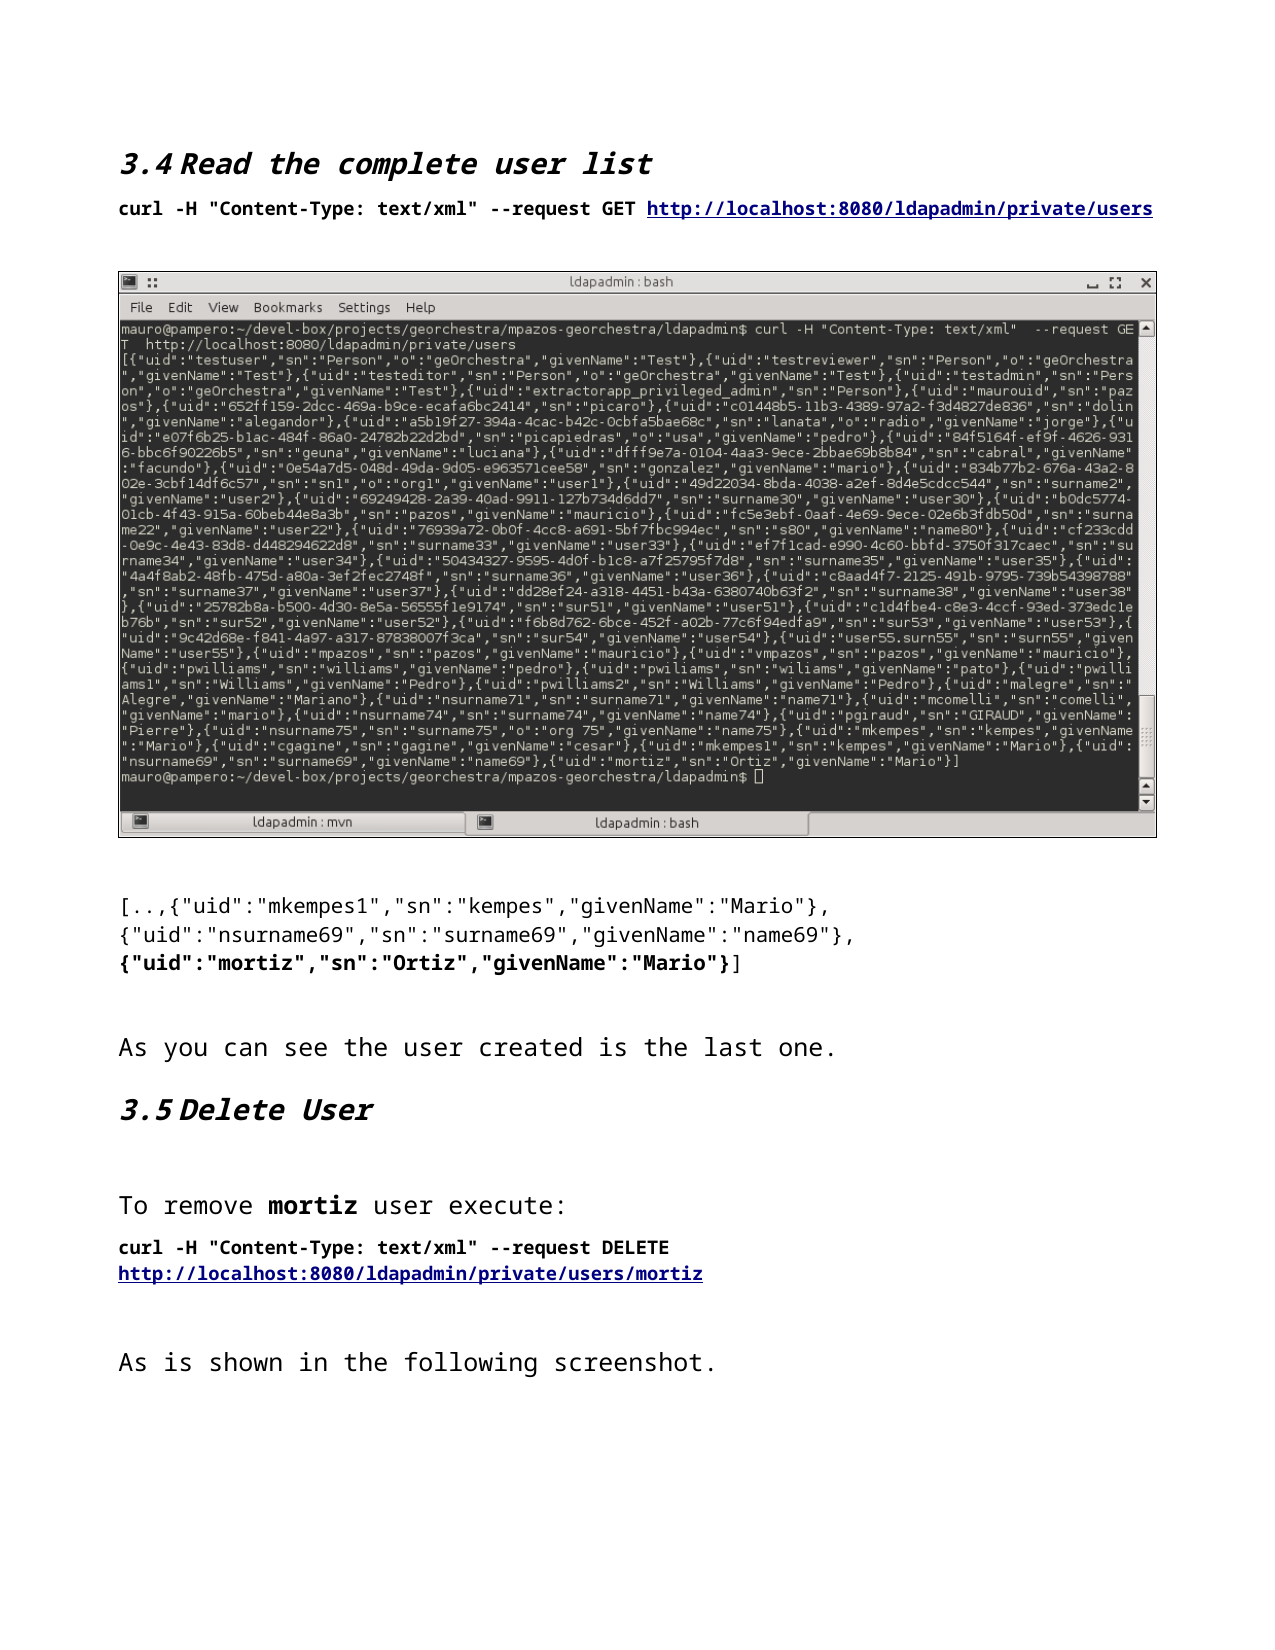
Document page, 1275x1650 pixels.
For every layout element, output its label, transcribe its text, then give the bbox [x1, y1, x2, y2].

text As you can see the user created is the last one. [118, 1030, 1157, 1064]
text To remove mortiz user execute: [118, 1188, 1157, 1222]
text As is shown in the following screenshot. [118, 1344, 1157, 1379]
picture [118, 271, 1157, 838]
subtitle Delete User [118, 1089, 1157, 1129]
subtitle Read the complete user list [118, 143, 1157, 183]
text curl -H "Content-Type: text/xml" --request GET http://localhost:8080/ldapadmin/private/users [118, 195, 1157, 221]
text [..,{"uid":"mkempes1","sn":"kempes","givenName":"Mario"},{"uid":"nsurname69","sn":"surname69","givenName":"name69"},{"uid":"mortiz","sn":"Ortiz","givenName":"Mario"}] [118, 891, 1157, 977]
text curl -H "Content-Type: text/xml" --request DELETE http://localhost:8080/ldapadmin/private/users/mortiz [118, 1234, 1157, 1286]
